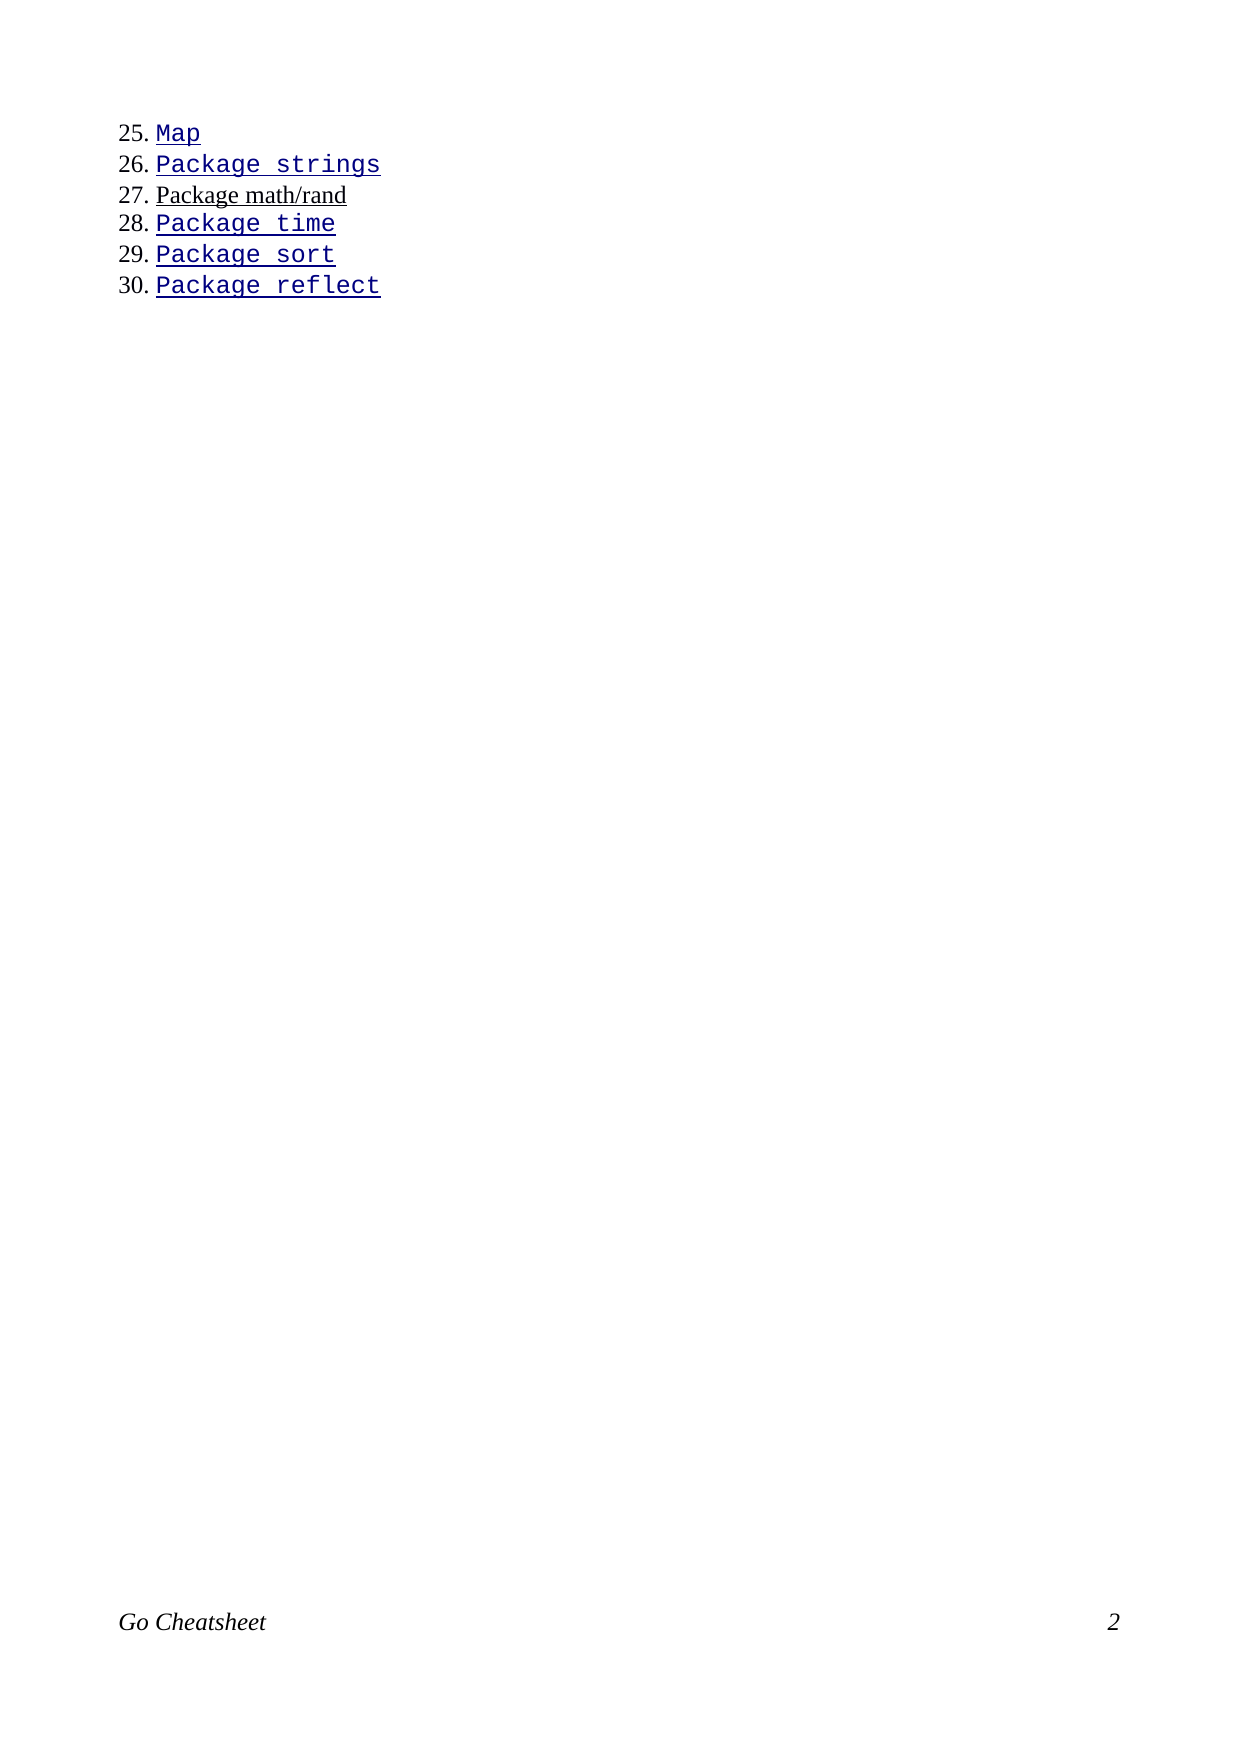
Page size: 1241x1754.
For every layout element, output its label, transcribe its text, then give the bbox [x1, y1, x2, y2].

text 27. Package math/rand [118, 180, 1122, 208]
text 26. Package strings [118, 149, 1122, 180]
text 25. Map [118, 118, 1122, 149]
text 28. Package time [118, 208, 1122, 239]
text 30. Package reflect [118, 270, 1122, 301]
text 29. Package sort [118, 239, 1122, 270]
